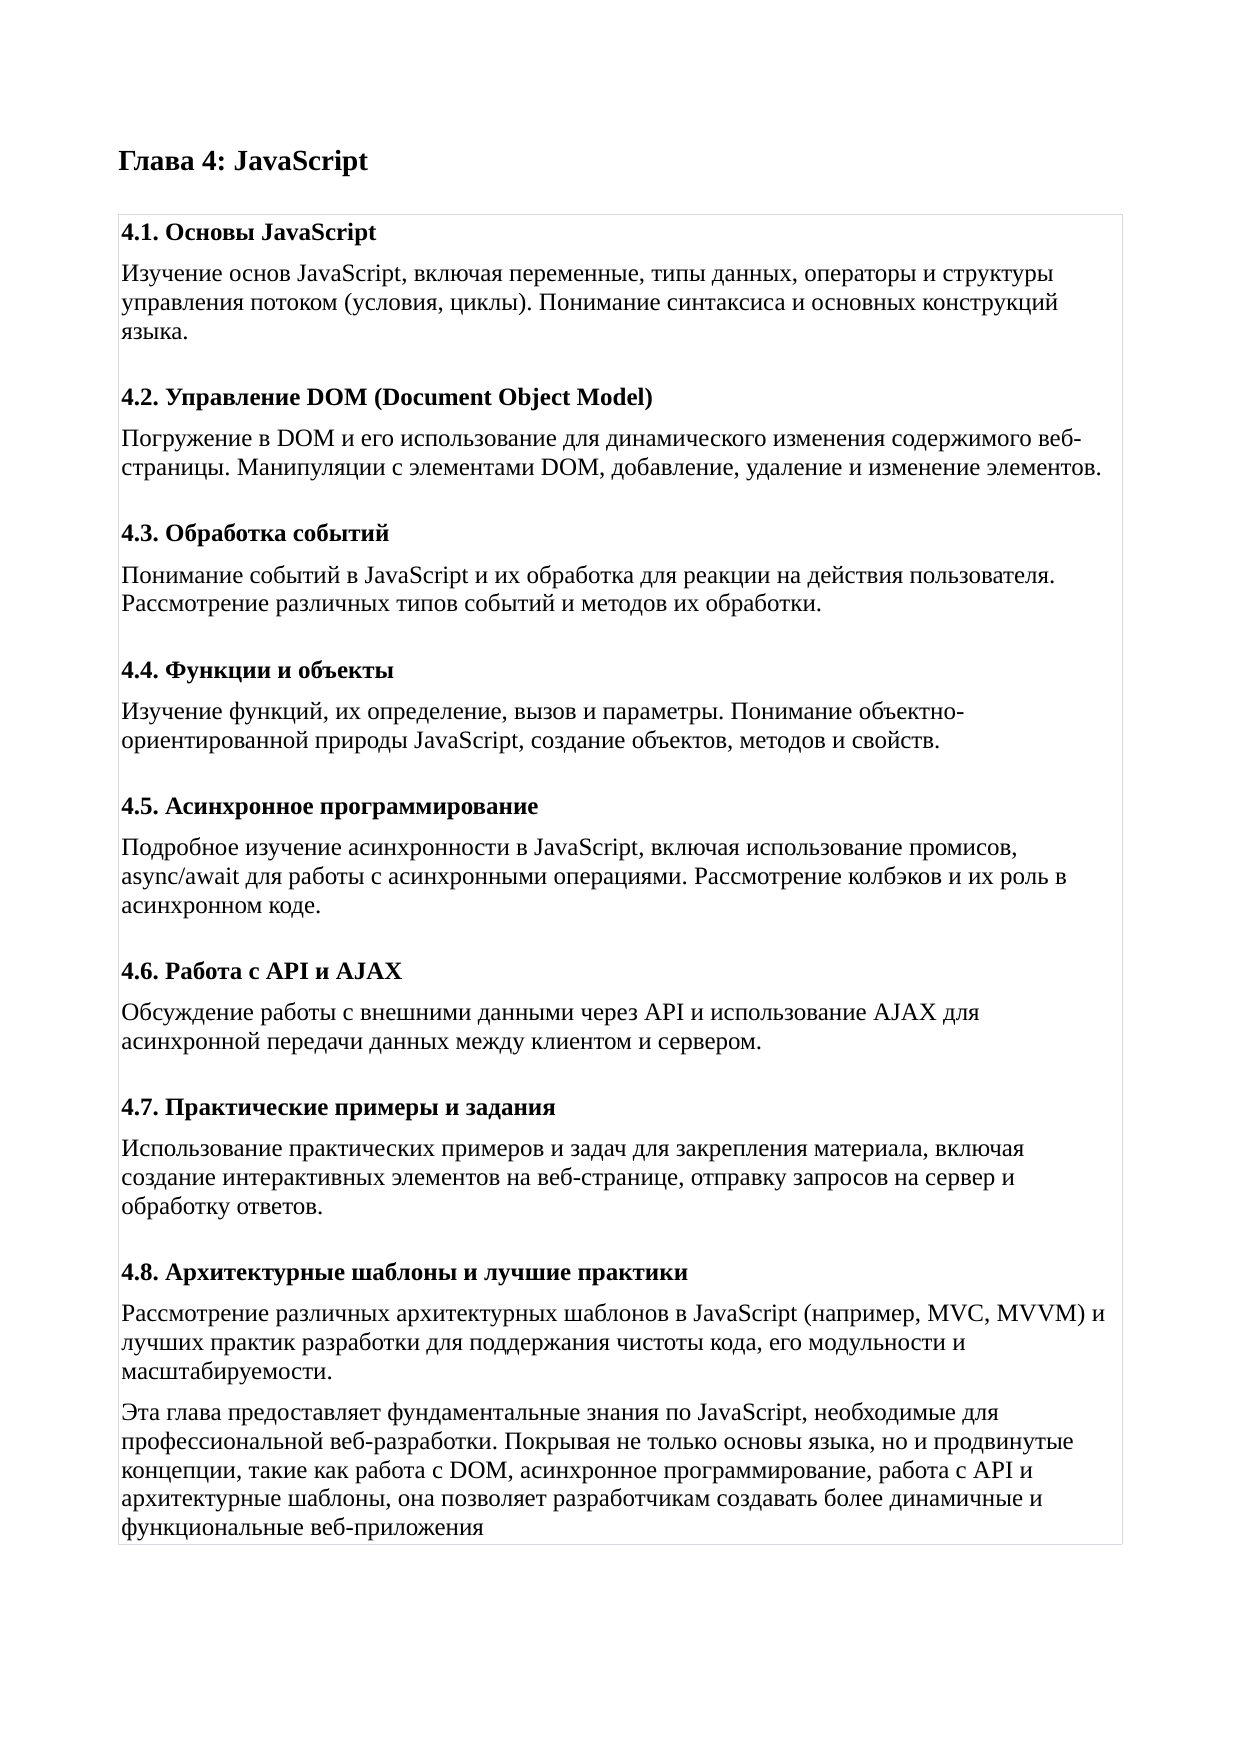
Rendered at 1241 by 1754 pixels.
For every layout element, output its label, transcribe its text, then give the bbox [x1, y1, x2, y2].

text Погружение в DOM и его использование для динамического изменения содержимого веб-страницы. Манипуляции с элементами DOM, добавление, удаление и изменение элементов. [119, 420, 1122, 481]
subtitle Глава 4: JavaScript [118, 143, 1122, 177]
subtitle 4.1. Основы JavaScript [119, 215, 1122, 246]
subtitle 4.3. Обработка событий [119, 515, 1122, 547]
text Понимание событий в JavaScript и их обработка для реакции на действия пользователя. Рассмотрение различных типов событий и методов их обработки. [119, 557, 1122, 617]
subtitle 4.5. Асинхронное программирование [119, 788, 1122, 820]
subtitle 4.4. Функции и объекты [119, 652, 1122, 683]
text Использование практических примеров и задач для закрепления материала, включая создание интерактивных элементов на веб-странице, отправку запросов на сервер и обработку ответов. [119, 1130, 1122, 1220]
text Изучение основ JavaScript, включая переменные, типы данных, операторы и структуры управления потоком (условия, циклы). Понимание синтаксиса и основных конструкций языка. [119, 255, 1122, 345]
subtitle 4.8. Архитектурные шаблоны и лучшие практики [119, 1254, 1122, 1286]
text Обсуждение работы с внешними данными через API и использование AJAX для асинхронной передачи данных между клиентом и сервером. [119, 994, 1122, 1055]
text Изучение функций, их определение, вызов и параметры. Понимание объектно-ориентированной природы JavaScript, создание объектов, методов и свойств. [119, 693, 1122, 753]
text Подробное изучение асинхронности в JavaScript, включая использование промисов, async/await для работы с асинхронными операциями. Рассмотрение колбэков и их роль в асинхронном коде. [119, 829, 1122, 918]
text Эта глава предоставляет фундаментальные знания по JavaScript, необходимые для профессиональной веб-разработки. Покрывая не только основы языка, но и продвинутые концепции, такие как работа с DOM, асинхронное программирование, работа с API и архитектурные шаблоны, она позволяет разработчикам создавать более динамичные и функциональные веб-приложения [119, 1394, 1122, 1544]
subtitle 4.7. Практические примеры и задания [119, 1089, 1122, 1121]
subtitle 4.6. Работа с API и AJAX [119, 953, 1122, 985]
subtitle 4.2. Управление DOM (Document Object Model) [119, 379, 1122, 411]
text Рассмотрение различных архитектурных шаблонов в JavaScript (например, MVC, MVVM) и лучших практик разработки для поддержания чистоты кода, его модульности и масштабируемости. [119, 1295, 1122, 1385]
